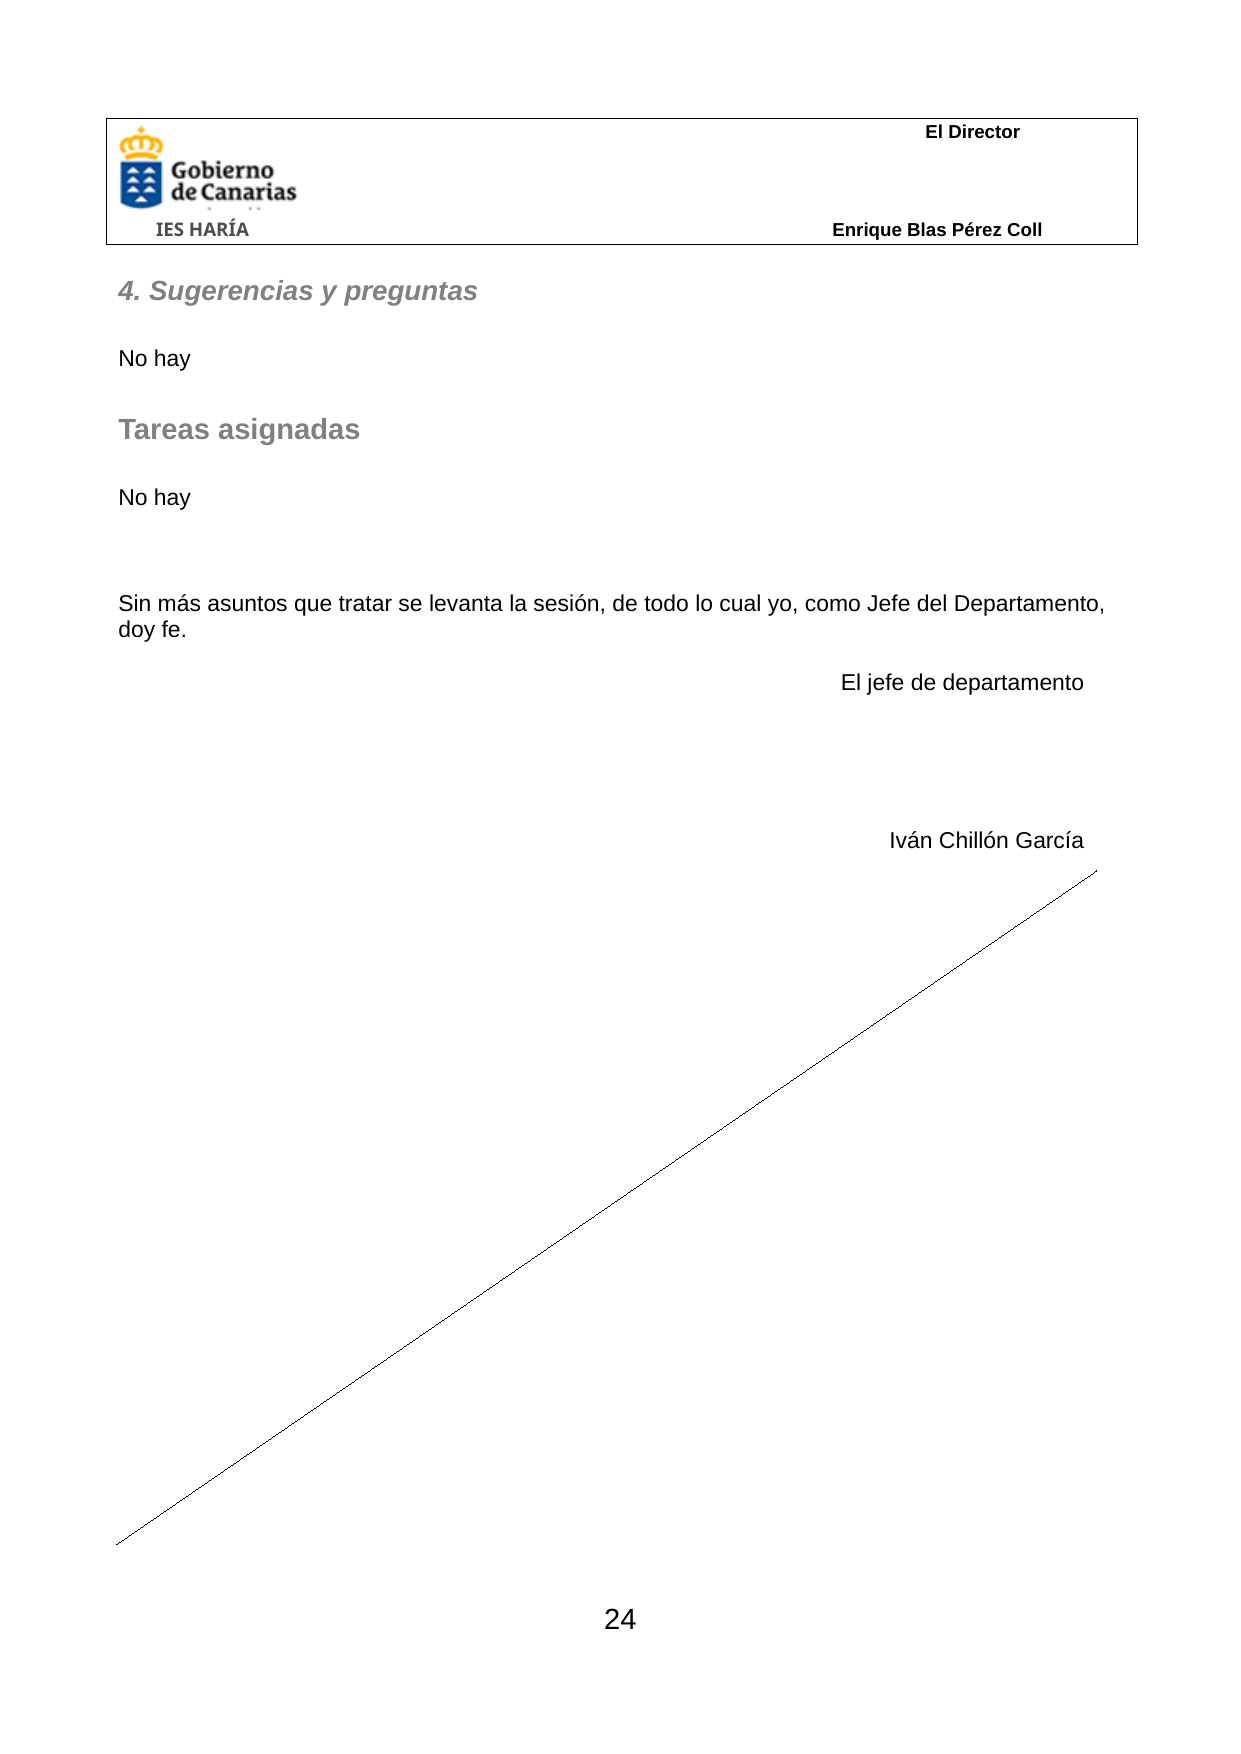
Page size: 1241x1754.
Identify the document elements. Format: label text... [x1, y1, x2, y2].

text No hay [118, 345, 1122, 371]
picture [115, 123, 300, 210]
subtitle 4. Sugerencias y preguntas [118, 274, 1122, 306]
text No hay [118, 484, 1122, 511]
text Iván Chillón García [118, 827, 1122, 853]
subtitle Tareas asignadas [118, 412, 1122, 446]
text El jefe de departamento [118, 669, 1122, 695]
text Sin más asuntos que tratar se levanta la sesión, de todo lo cual yo, como Jefe del Departamento, doy fe. [118, 590, 1122, 642]
